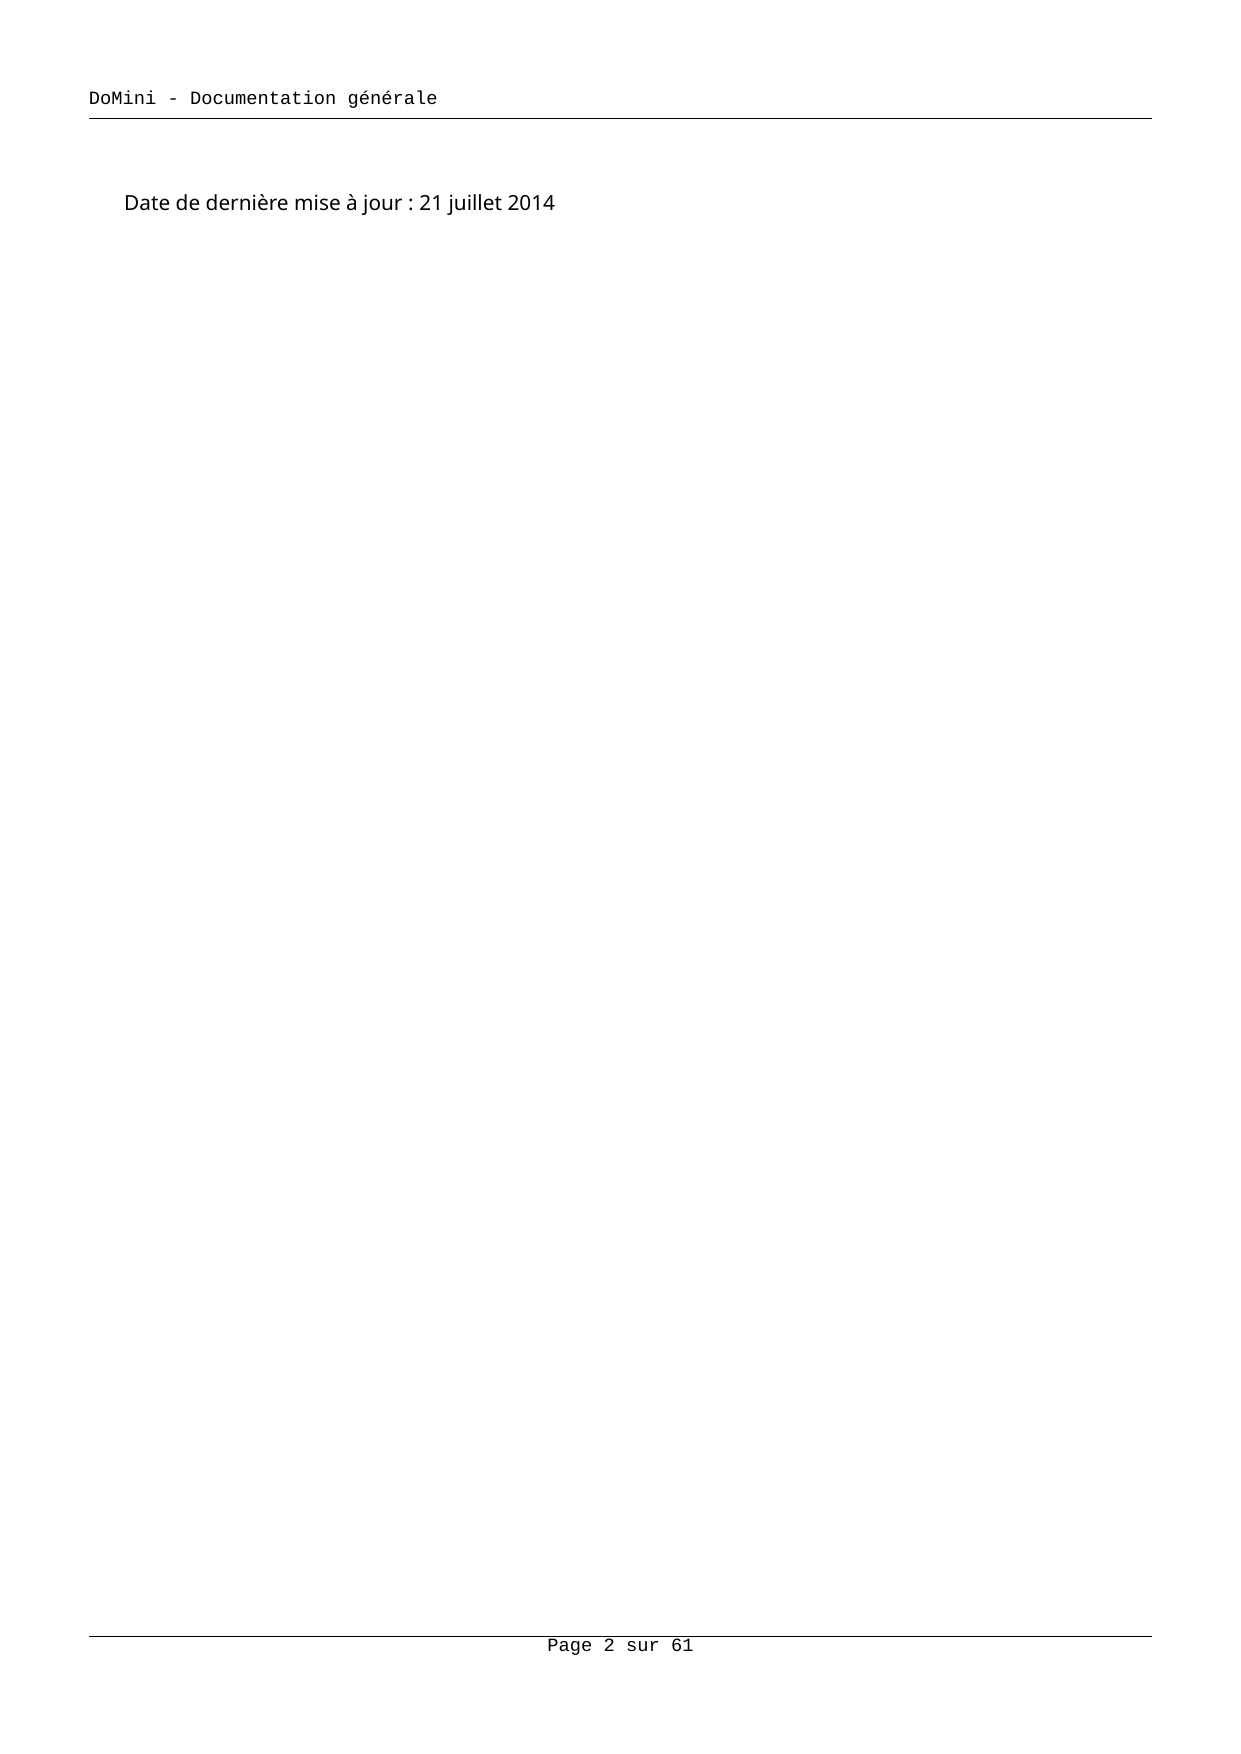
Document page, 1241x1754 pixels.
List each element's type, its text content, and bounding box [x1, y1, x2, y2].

text Date de dernière mise à jour : 21 juillet 2014 [88, 188, 1152, 216]
